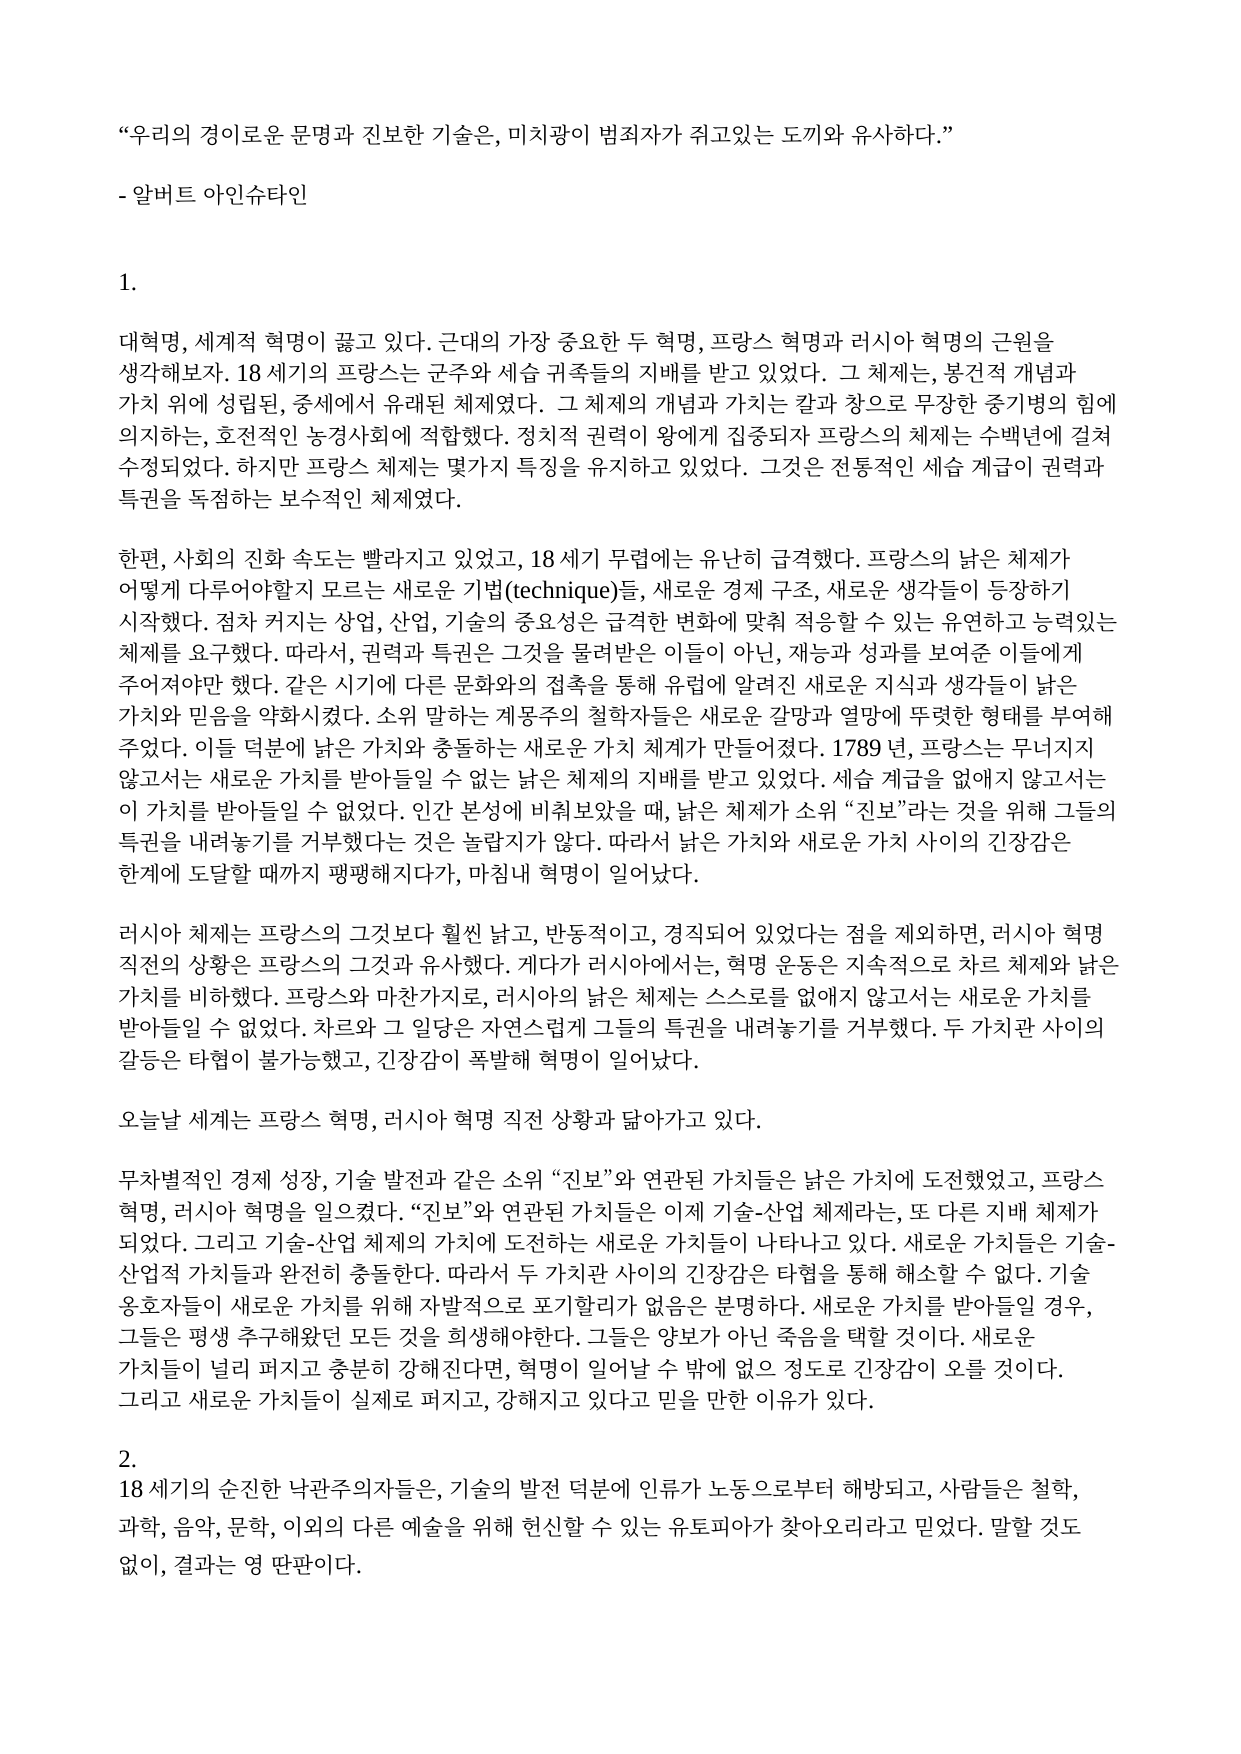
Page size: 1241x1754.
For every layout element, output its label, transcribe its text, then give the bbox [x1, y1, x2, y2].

text 1. [118, 267, 1122, 296]
text 한편, 사회의 진화 속도는 빨라지고 있었고, 18세기 무렵에는 유난히 급격했다. 프랑스의 낡은 체제가 어떻게 다루어야할지 모르는 새로운 기법(technique)들, 새로운 경제 구조, 새로운 생각들이 등장하기 시작했다. 점차 커지는 상업, 산업, 기술의 중요성은 급격한 변화에 맞춰 적응할 수 있는 유연하고 능력있는 체제를 요구했다. 따라서, 권력과 특권은 그것을 물려받은 이들이 아닌, 재능과 성과를 보여준 이들에게 주어져야만 했다. 같은 시기에 다른 문화와의 접촉을 통해 유럽에 알려진 새로운 지식과 생각들이 낡은 가치와 믿음을 약화시켰다. 소위 말하는 계몽주의 철학자들은 새로운 갈망과 열망에 뚜렷한 형태를 부여해 주었다. 이들 덕분에 낡은 가치와 충돌하는 새로운 가치 체계가 만들어졌다. 1789년, 프랑스는 무너지지 않고서는 새로운 가치를 받아들일 수 없는 낡은 체제의 지배를 받고 있었다. 세습 계급을 없애지 않고서는 이 가치를 받아들일 수 없었다. 인간 본성에 비춰보았을 때, 낡은 체제가 소위 “진보”라는 것을 위해 그들의 특권을 내려놓기를 거부했다는 것은 놀랍지가 않다. 따라서 낡은 가치와 새로운 가치 사이의 긴장감은 한계에 도달할 때까지 팽팽해지다가, 마침내 혁명이 일어났다. [118, 542, 1122, 888]
text 2. [118, 1444, 1122, 1472]
text 무차별적인 경제 성장, 기술 발전과 같은 소위 “진보”와 연관된 가치들은 낡은 가치에 도전했었고, 프랑스 혁명, 러시아 혁명을 일으켰다. “진보”와 연관된 가치들은 이제 기술-산업 체제라는, 또 다른 지배 체제가 되었다. 그리고 기술-산업 체제의 가치에 도전하는 새로운 가치들이 나타나고 있다. 새로운 가치들은 기술-산업적 가치들과 완전히 충돌한다. 따라서 두 가치관 사이의 긴장감은 타협을 통해 해소할 수 없다. 기술 옹호자들이 새로운 가치를 위해 자발적으로 포기할리가 없음은 분명하다. 새로운 가치를 받아들일 경우, 그들은 평생 추구해왔던 모든 것을 희생해야한다. 그들은 양보가 아닌 죽음을 택할 것이다. 새로운 가치들이 널리 퍼지고 충분히 강해진다면, 혁명이 일어날 수 밖에 없으 정도로 긴장감이 오를 것이다. 그리고 새로운 가치들이 실제로 퍼지고, 강해지고 있다고 믿을 만한 이유가 있다. [118, 1163, 1122, 1415]
text 러시아 체제는 프랑스의 그것보다 훨씬 낡고, 반동적이고, 경직되어 있었다는 점을 제외하면, 러시아 혁명 직전의 상황은 프랑스의 그것과 유사했다. 게다가 러시아에서는, 혁명 운동은 지속적으로 차르 체제와 낡은 가치를 비하했다. 프랑스와 마찬가지로, 러시아의 낡은 체제는 스스로를 없애지 않고서는 새로운 가치를 받아들일 수 없었다. 차르와 그 일당은 자연스럽게 그들의 특권을 내려놓기를 거부했다. 두 가치관 사이의 갈등은 타협이 불가능했고, 긴장감이 폭발해 혁명이 일어났다. [118, 917, 1122, 1074]
text 18세기의 순진한 낙관주의자들은, 기술의 발전 덕분에 인류가 노동으로부터 해방되고, 사람들은 철학, 과학, 음악, 문학, 이외의 다른 예술을 위해 헌신할 수 있는 유토피아가 찾아오리라고 믿었다. 말할 것도 없이, 결과는 영 딴판이다. [118, 1472, 1122, 1579]
text “우리의 경이로운 문명과 진보한 기술은, 미치광이 범죄자가 쥐고있는 도끼와 유사하다.” [118, 118, 1122, 149]
text - 알버트 아인슈타인 [118, 178, 1122, 210]
text 대혁명, 세계적 혁명이 끓고 있다. 근대의 가장 중요한 두 혁명, 프랑스 혁명과 러시아 혁명의 근원을 생각해보자. 18세기의 프랑스는 군주와 세습 귀족들의 지배를 받고 있었다. 그 체제는, 봉건적 개념과 가치 위에 성립된, 중세에서 유래된 체제였다. 그 체제의 개념과 가치는 칼과 창으로 무장한 중기병의 힘에 의지하는, 호전적인 농경사회에 적합했다. 정치적 권력이 왕에게 집중되자 프랑스의 체제는 수백년에 걸쳐 수정되었다. 하지만 프랑스 체제는 몇가지 특징을 유지하고 있었다. 그것은 전통적인 세습 계급이 권력과 특권을 독점하는 보수적인 체제였다. [118, 325, 1122, 513]
text 오늘날 세계는 프랑스 혁명, 러시아 혁명 직전 상황과 닮아가고 있다. [118, 1103, 1122, 1134]
